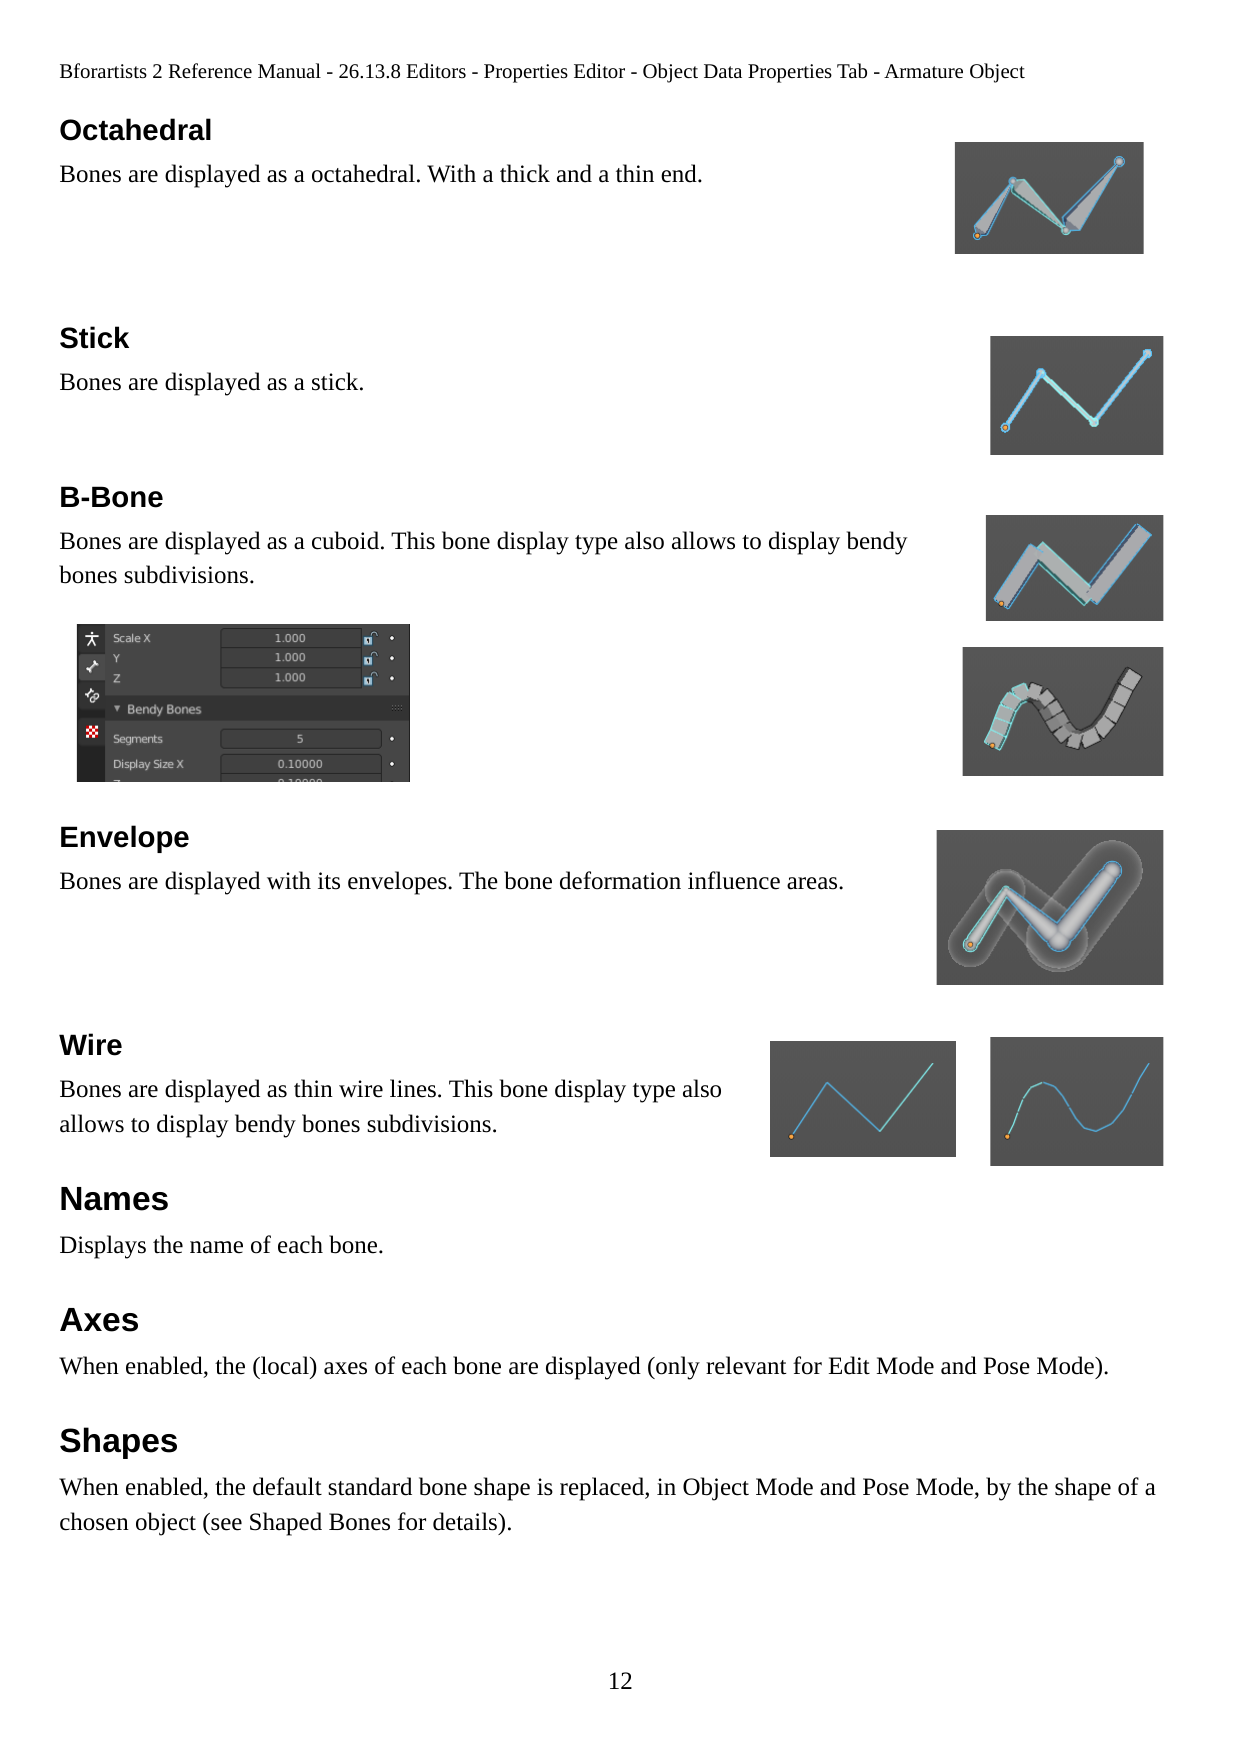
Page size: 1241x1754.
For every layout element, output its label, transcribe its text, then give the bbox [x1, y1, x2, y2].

subtitle Shapes [59, 1421, 1181, 1459]
subtitle Wire [59, 1028, 1181, 1062]
text When enabled, the (local) axes of each bone are displayed (only relevant for Edit Mode and Pose Mode). [59, 1351, 1181, 1380]
picture [76, 624, 410, 782]
picture [962, 647, 1164, 776]
picture [990, 1037, 1164, 1166]
subtitle Names [59, 1179, 1181, 1217]
text When enabled, the default standard bone shape is replaced, in Object Mode and Pose Mode, by the shape of a chosen object (see Shaped Bones for details). [59, 1472, 1181, 1535]
picture [990, 336, 1164, 455]
text Bones are displayed with its envelopes. The bone deformation influence areas. [59, 866, 936, 895]
subtitle Stick [59, 321, 1181, 354]
text Bones are displayed as thin wire lines. This bone display type also allows to display bendy bones subdivisions. [59, 1074, 770, 1138]
picture [770, 1041, 956, 1157]
picture [954, 142, 1144, 254]
picture [985, 515, 1164, 621]
subtitle Envelope [59, 820, 1181, 854]
subtitle Octahedral [59, 113, 1181, 146]
text Bones are displayed as a cuboid. This bone display type also allows to display bendy bones subdivisions. [59, 526, 985, 589]
subtitle Axes [59, 1300, 1181, 1338]
picture [936, 830, 1164, 985]
text Bones are displayed as a octahedral. With a thick and a thin end. [59, 159, 954, 188]
text Bones are displayed as a stick. [59, 367, 990, 396]
text Displays the name of each bone. [59, 1230, 1181, 1259]
subtitle B-Bone [59, 479, 1181, 513]
